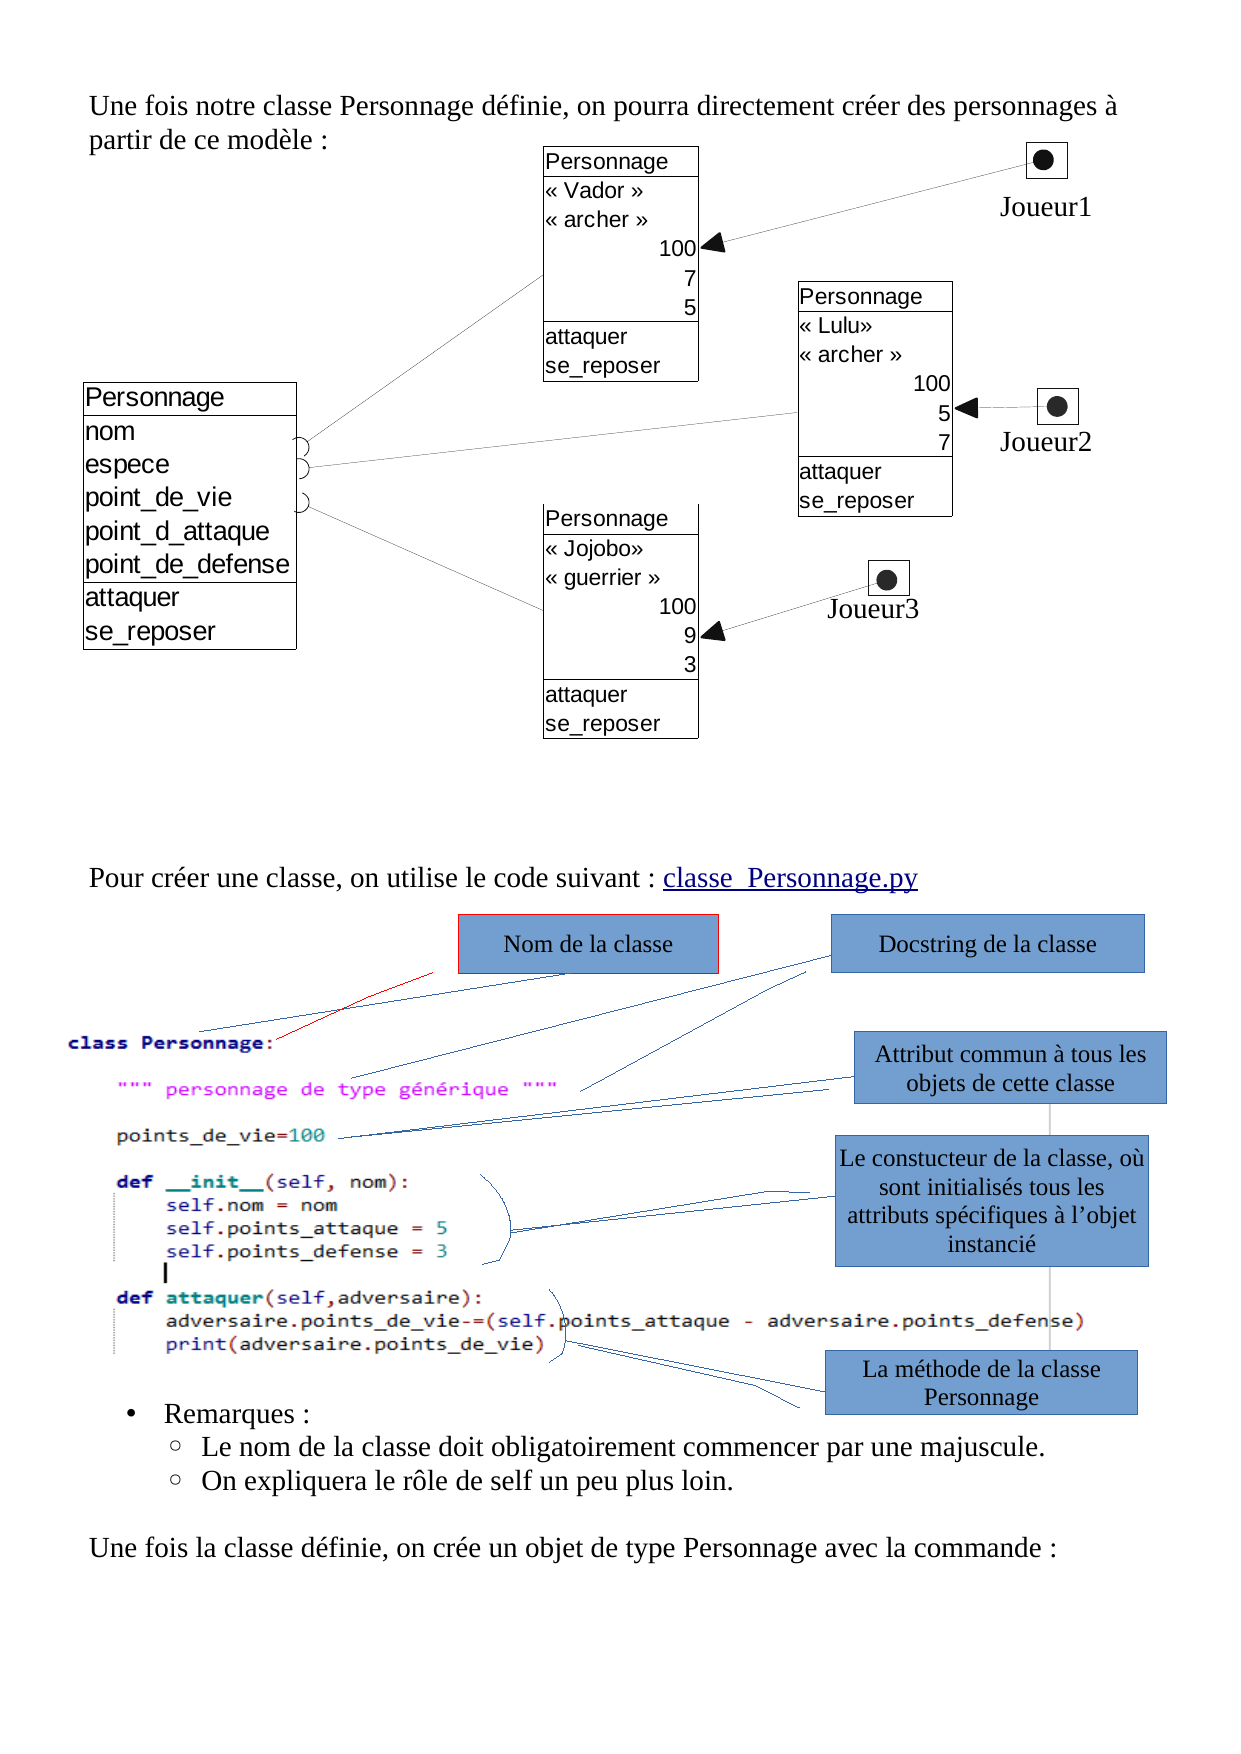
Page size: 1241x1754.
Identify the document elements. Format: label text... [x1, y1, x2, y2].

text Joueur2 [297, 438, 308, 457]
text Joueur3 [699, 592, 844, 625]
text Joueur3 [745, 592, 1163, 625]
text Joueur3 [297, 592, 543, 625]
text Joueur1 [802, 189, 1163, 223]
text Joueur2 [799, 424, 952, 456]
text Joueur2 [297, 424, 330, 440]
picture [66, 1031, 1100, 1363]
text Joueur3 [544, 592, 698, 625]
text Joueur3 [504, 592, 543, 609]
text Joueur2 [413, 424, 798, 457]
text Joueur1 [544, 189, 698, 223]
text Une fois notre classe Personnage définie, on pourra directement créer des personnages à partir de ce modèle : [88, 88, 1163, 156]
text Pour créer une classe, on utilise le code suivant : classe_Personnage.py [88, 860, 1163, 893]
text Joueur2 [88, 424, 296, 457]
text Joueur3 [88, 592, 296, 625]
list Le nom de la classe doit obligatoirement commencer par une majuscule. [163, 1429, 1163, 1463]
text Une fois la classe définie, on crée un objet de type Personnage avec la commande : [88, 1530, 1163, 1564]
list Remarques : [126, 1396, 1163, 1429]
text Joueur1 [88, 189, 543, 223]
text Joueur2 [305, 424, 685, 457]
text Joueur1 [699, 189, 925, 223]
list On expliquera le rôle de self un peu plus loin. [163, 1463, 1163, 1497]
text Joueur2 [953, 424, 1163, 457]
